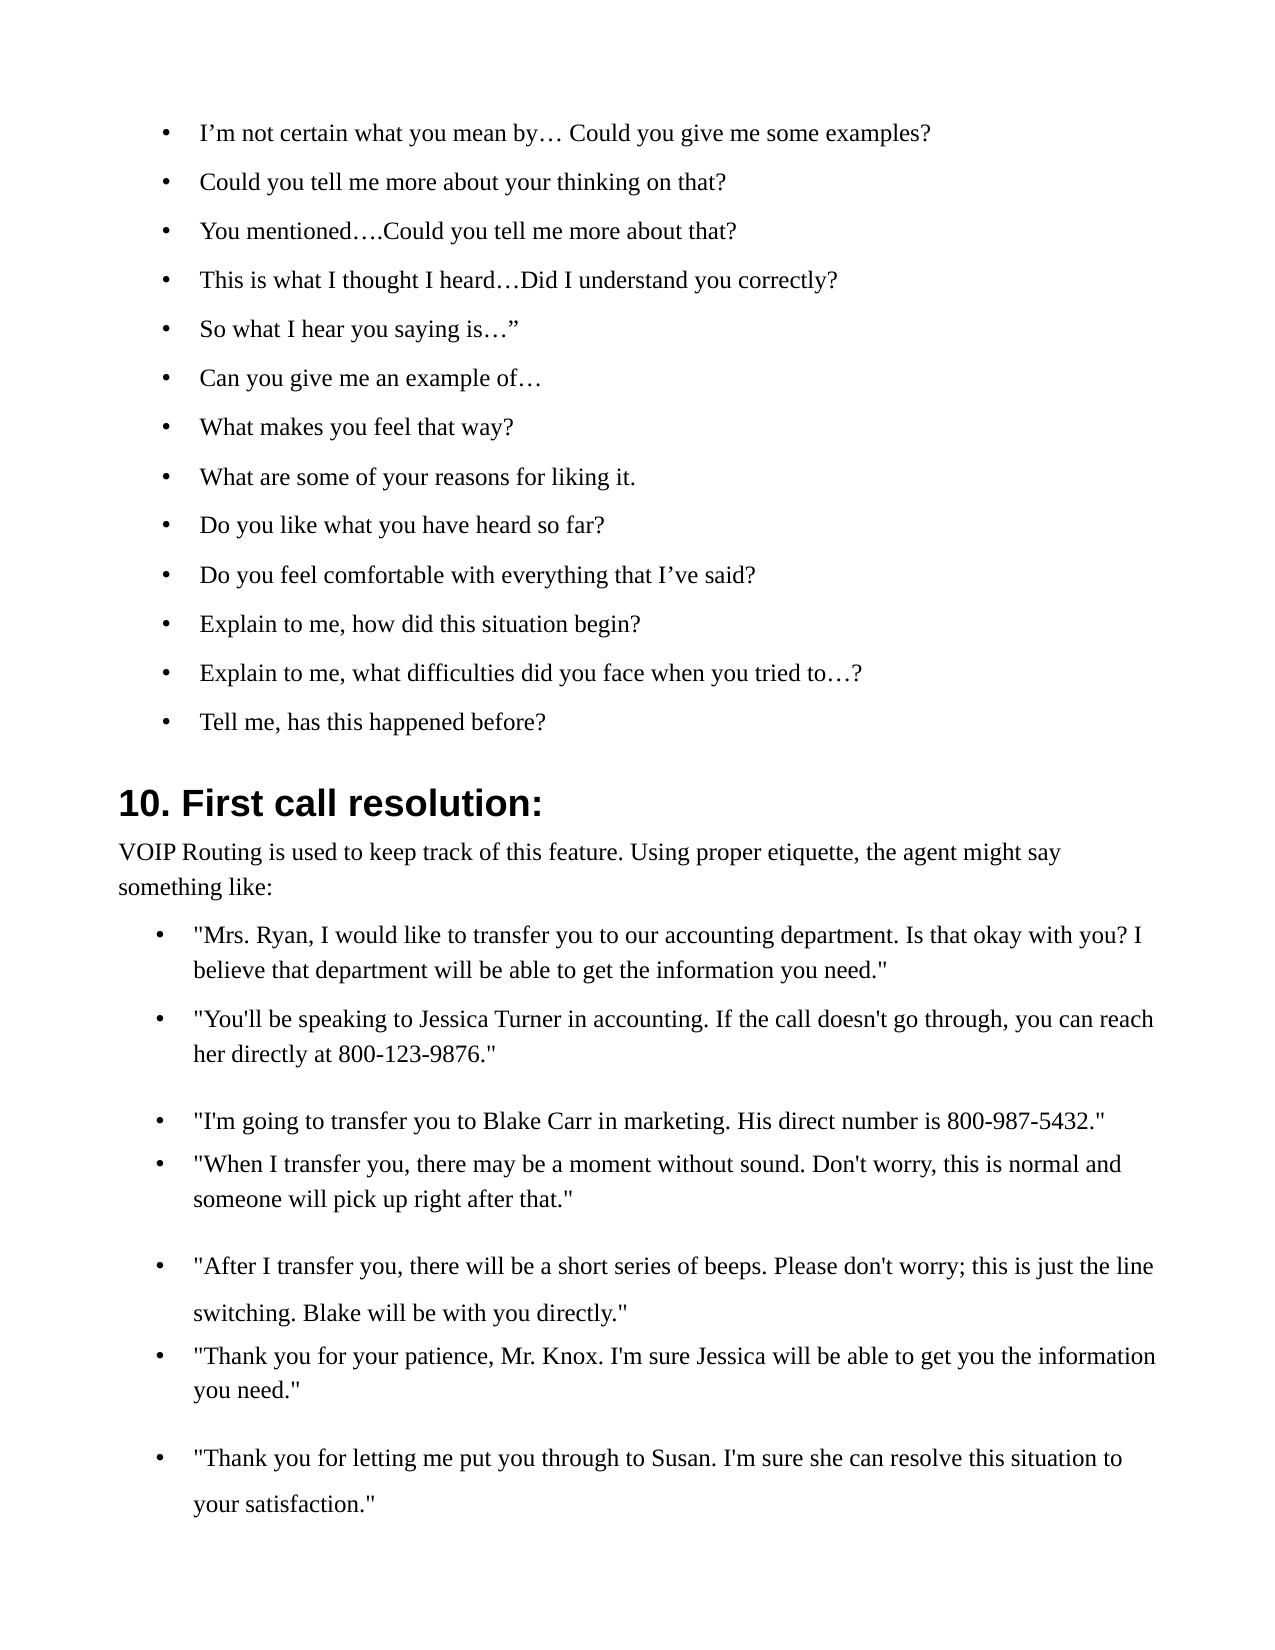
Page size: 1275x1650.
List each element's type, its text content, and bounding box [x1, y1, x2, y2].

list Can you give me an example of… [162, 363, 1157, 392]
list This is what I thought I heard…Did I understand you correctly? [162, 265, 1157, 294]
list You mentioned….Could you tell me more about that? [162, 216, 1157, 245]
list Explain to me, how did this situation begin? [162, 609, 1157, 637]
list Explain to me, what difficulties did you face when you tried to…? [162, 658, 1157, 687]
list "Thank you for letting me put you through to Susan. I'm sure she can resolve this situation to your satisfaction." [156, 1424, 1157, 1518]
list So what I hear you saying is…” [162, 314, 1157, 343]
list What are some of your reasons for liking it. [162, 462, 1157, 490]
list "After I transfer you, there will be a short series of beeps. Please don't worry; this is just the line switching. Blake will be with you directly." [156, 1233, 1157, 1326]
text VOIP Routing is used to keep track of this feature. Using proper etiquette, the agent might say something like: [118, 837, 1157, 900]
list Do you like what you have heard so far? [162, 511, 1157, 539]
list "I'm going to transfer you to Blake Carr in marketing. His direct number is 800-987-5432." [156, 1088, 1157, 1134]
list "When I transfer you, there may be a moment without sound. Don't worry, this is normal and someone will pick up right after that." [156, 1149, 1157, 1212]
subtitle 10. First call resolution: [118, 781, 1157, 824]
list Do you feel comfortable with everything that I’ve said? [162, 560, 1157, 588]
list Tell me, has this happened before? [162, 707, 1157, 736]
list "Thank you for your patience, Mr. Knox. I'm sure Jessica will be able to get you the information you need." [156, 1341, 1157, 1404]
list "You'll be speaking to Jessica Turner in accounting. If the call doesn't go through, you can reach her directly at 800-123-9876." [156, 1004, 1157, 1067]
list What makes you feel that way? [162, 412, 1157, 441]
list "Mrs. Ryan, I would like to transfer you to our accounting department. Is that okay with you? I believe that department will be able to get the information you need." [156, 921, 1157, 984]
list Could you tell me more about your thinking on that? [162, 167, 1157, 196]
list I’m not certain what you mean by… Could you give me some examples? [162, 118, 1157, 147]
